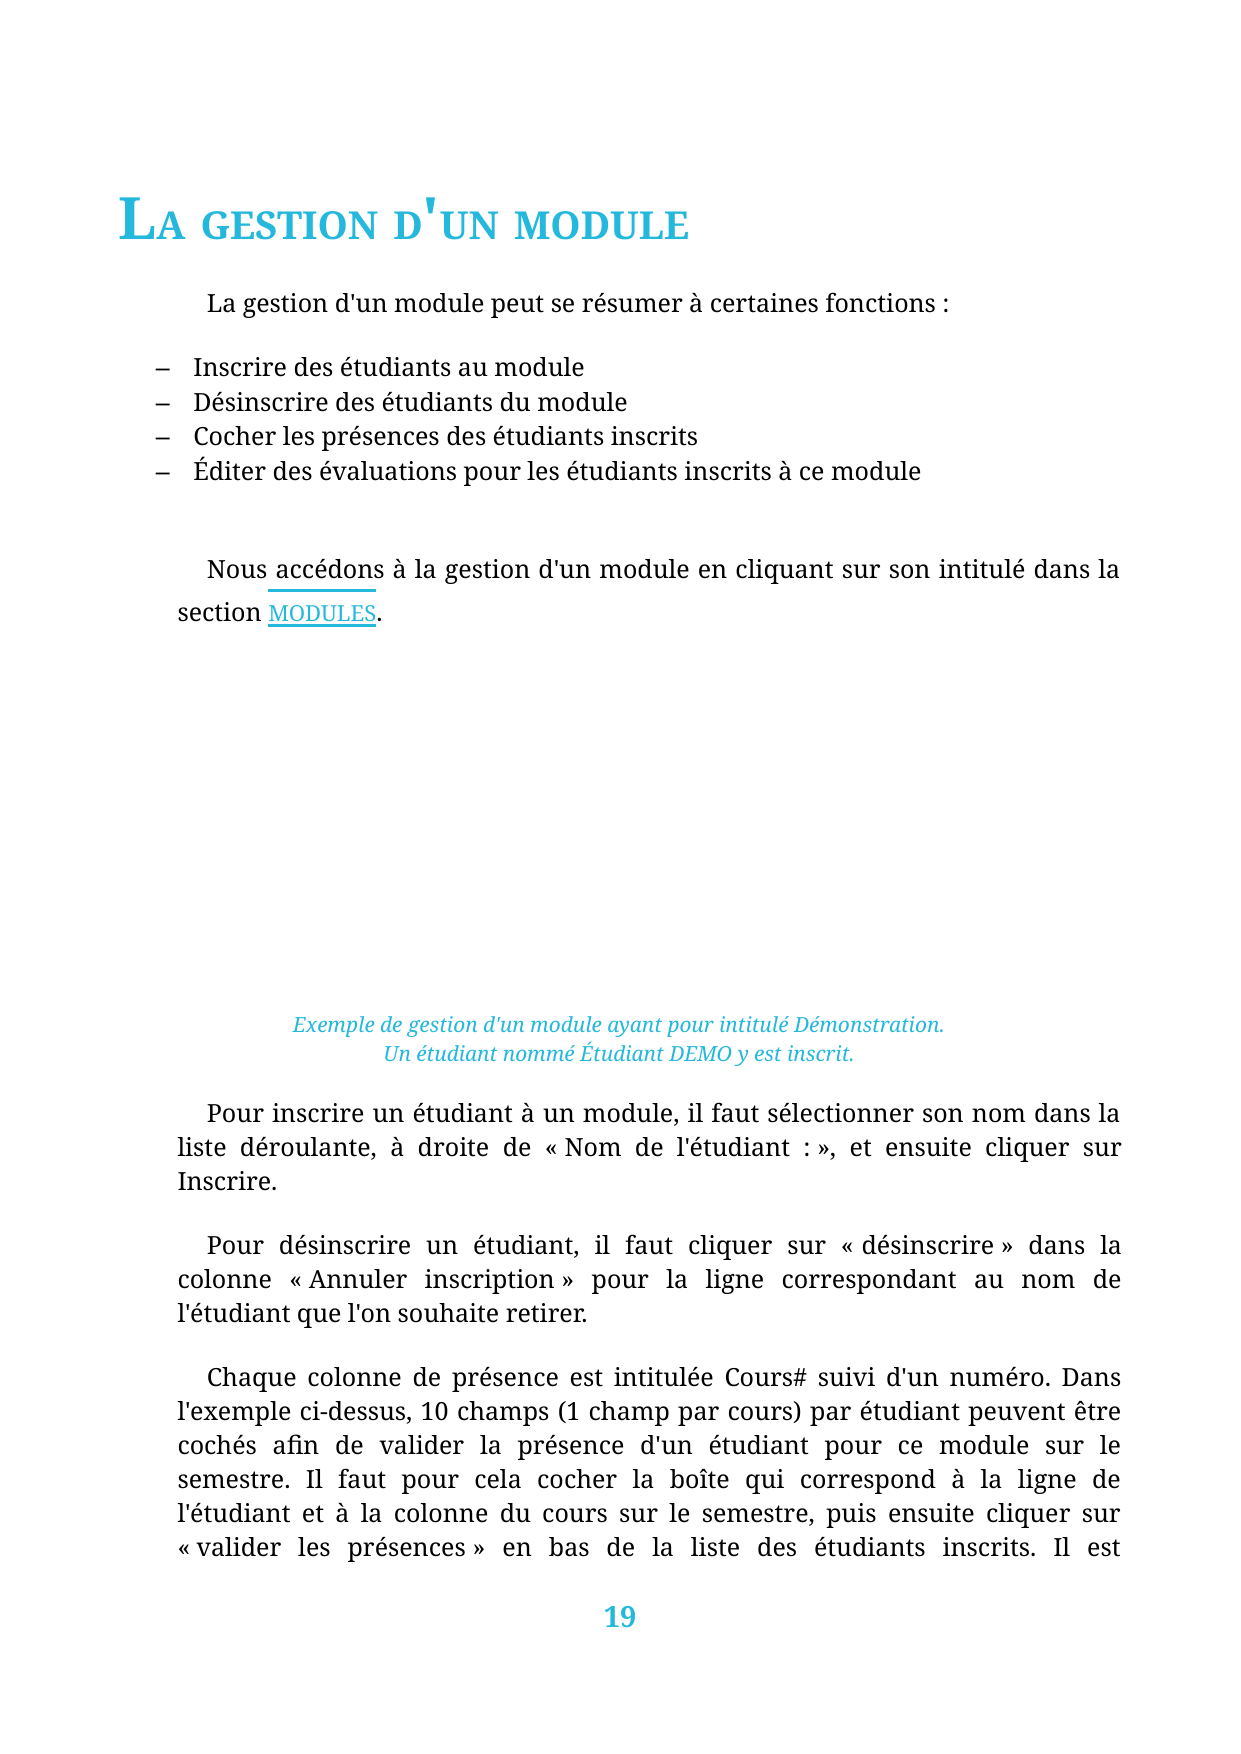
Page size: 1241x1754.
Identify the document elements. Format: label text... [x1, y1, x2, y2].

text Chaque colonne de présence est intitulée Cours# suivi d'un numéro. Dans l'exemple ci-dessus, 10 champs (1 champ par cours) par étudiant peuvent être cochés afin de valider la présence d'un étudiant pour ce module sur le semestre. Il faut pour cela cocher la boîte qui correspond à la ligne de l'étudiant et à la colonne du cours sur le semestre, puis ensuite cliquer sur « valider les présences » en bas de la liste des étudiants inscrits. Il est [177, 1359, 1122, 1564]
text Nous accédons à la gestion d'un module en cliquant sur son intitulé dans la section modules. [177, 552, 1122, 631]
text La gestion d'un module peut se résumer à certaines fonctions : [177, 286, 1122, 320]
list Cocher les présences des étudiants inscrits [156, 419, 1122, 453]
text Pour inscrire un étudiant à un module, il faut sélectionner son nom dans la liste déroulante, à droite de « Nom de l'étudiant : », et ensuite cliquer sur Inscrire. [119, 661, 1122, 1198]
list Désinscrire des étudiants du module [156, 384, 1122, 418]
subtitle La gestion d'un module [118, 177, 1122, 257]
text Un étudiant nommé Étudiant DEMO y est inscrit. [119, 1039, 1121, 1067]
text Pour désinscrire un étudiant, il faut cliquer sur « désinscrire » dans la colonne « Annuler inscription » pour la ligne correspondant au nom de l'étudiant que l'on souhaite retirer. [177, 1228, 1122, 1330]
list Éditer des évaluations pour les étudiants inscrits à ce module [156, 454, 1122, 488]
text Exemple de gestion d'un module ayant pour intitulé Démonstration. [119, 648, 1121, 1039]
list Inscrire des étudiants au module [156, 350, 1122, 384]
